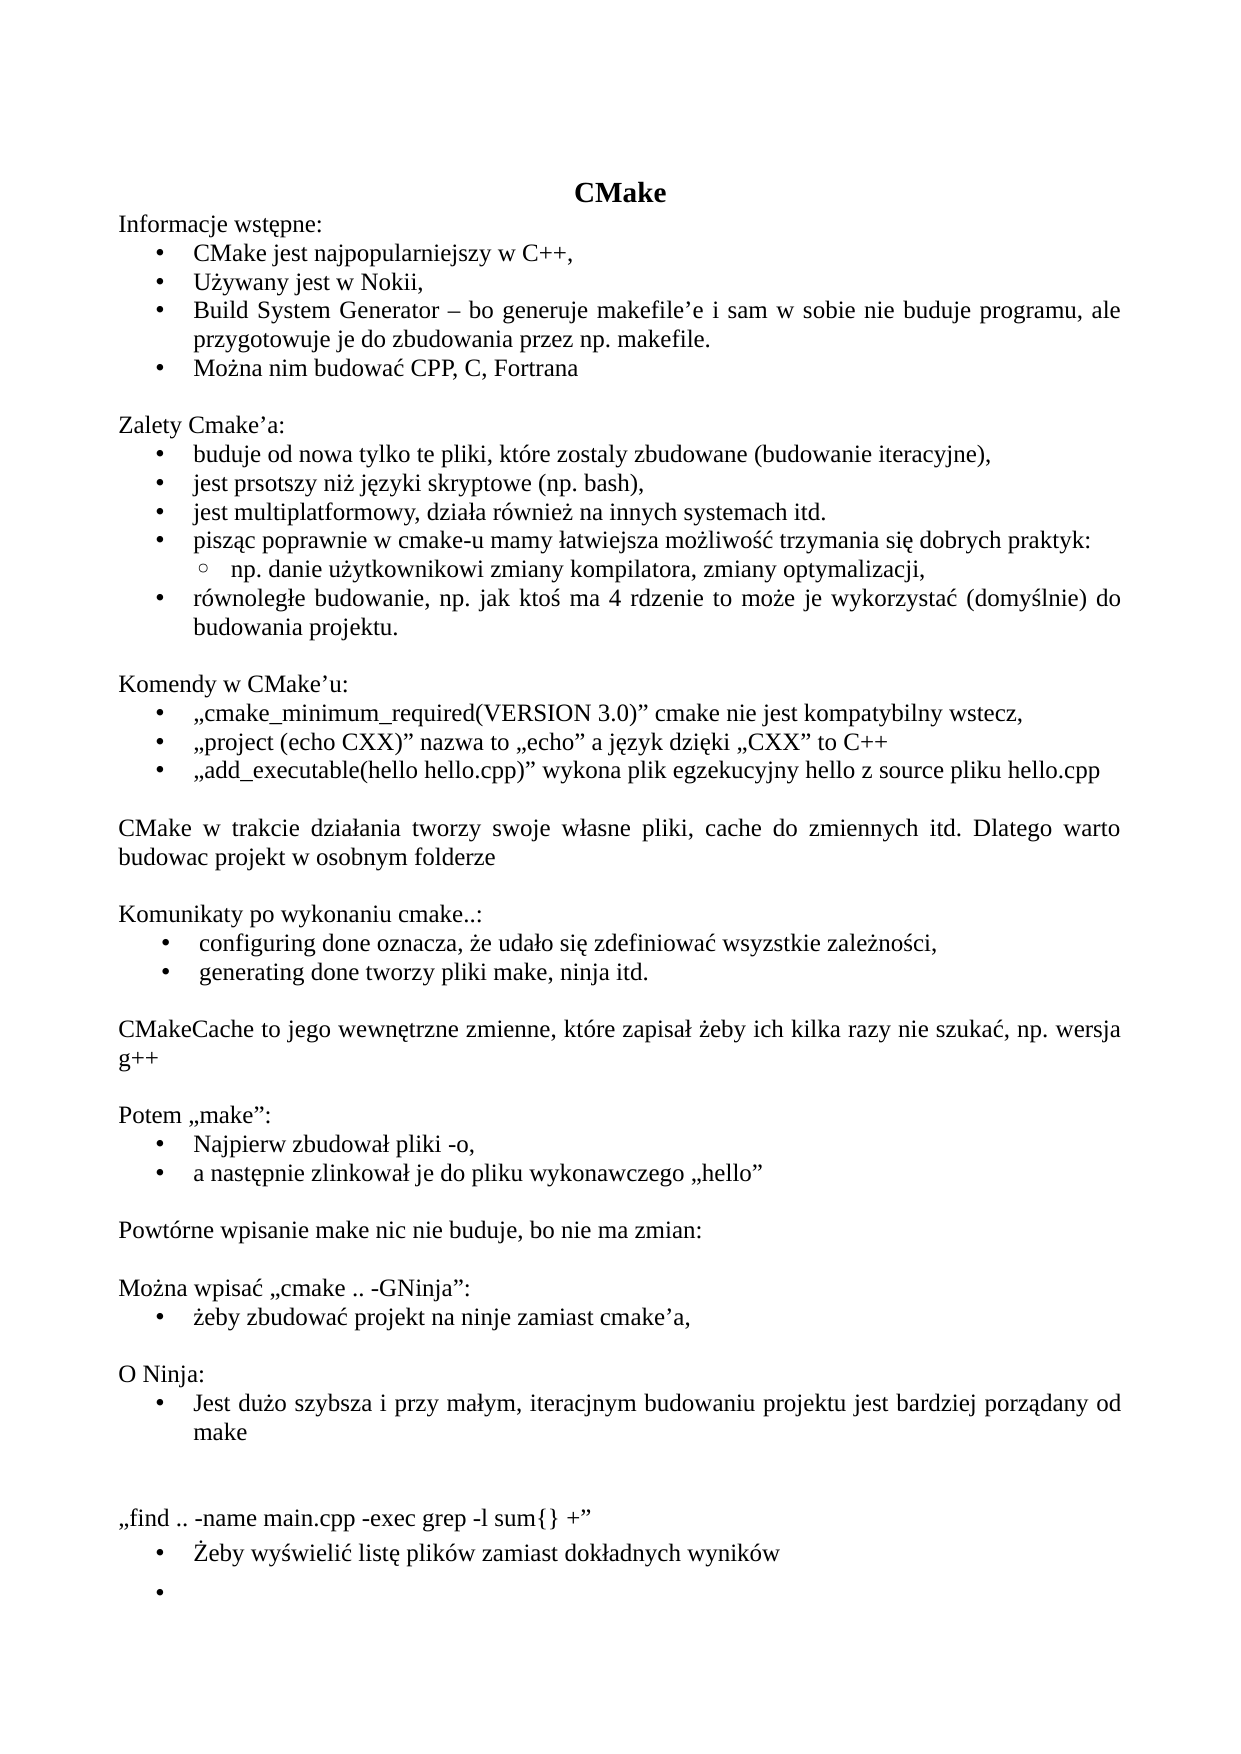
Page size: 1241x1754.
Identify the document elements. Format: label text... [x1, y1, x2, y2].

list Żeby wyświelić listę plików zamiast dokładnych wyników [156, 1538, 1122, 1566]
text O Ninja: [118, 1359, 1122, 1388]
list jest prsotszy niż języki skryptowe (np. bash), [156, 468, 1122, 497]
text Można wpisać „cmake .. -GNinja”: [118, 1273, 1122, 1302]
text Zalety Cmake’a: [118, 410, 1122, 439]
text Komunikaty po wykonaniu cmake..: [118, 899, 1122, 928]
list Można nim budować CPP, C, Fortrana [156, 353, 1122, 382]
list Build System Generator – bo generuje makefile’e i sam w sobie nie buduje programu, ale przygotowuje je do zbudowania przez np. makefile. [156, 295, 1122, 353]
list np. danie użytkownikowi zmiany kompilatora, zmiany optymalizacji, [193, 554, 1122, 583]
list Najpierw zbudował pliki -o, [156, 1129, 1122, 1158]
list jest multiplatformowy, działa również na innych systemach itd. [156, 497, 1122, 525]
list „project (echo CXX)” nazwa to „echo” a język dzięki „CXX” to C++ [156, 727, 1122, 755]
list równoległe budowanie, np. jak ktoś ma 4 rdzenie to może je wykorzystać (domyślnie) do budowania projektu. [156, 583, 1122, 640]
text Potem „make”: [118, 1100, 1122, 1129]
list buduje od nowa tylko te pliki, które zostaly zbudowane (budowanie iteracyjne), [156, 439, 1122, 468]
text Komendy w CMake’u: [118, 669, 1122, 698]
list generating done tworzy pliki make, ninja itd. [161, 957, 1122, 985]
list Używany jest w Nokii, [156, 267, 1122, 295]
list CMake jest najpopularniejszy w C++, [156, 238, 1122, 267]
list „cmake_minimum_required(VERSION 3.0)” cmake nie jest kompatybilny wstecz, [156, 698, 1122, 727]
list pisząc poprawnie w cmake-u mamy łatwiejsza możliwość trzymania się dobrych praktyk: [156, 525, 1122, 554]
list żeby zbudować projekt na ninje zamiast cmake’a, [156, 1302, 1122, 1330]
list configuring done oznacza, że udało się zdefiniować wsyzstkie zależności, [161, 928, 1122, 957]
list „add_executable(hello hello.cpp)” wykona plik egzekucyjny hello z source pliku hello.cpp [156, 755, 1122, 784]
text CMake [118, 176, 1122, 209]
text CMake w trakcie działania tworzy swoje własne pliki, cache do zmiennych itd. Dlatego warto budowac projekt w osobnym folderze [118, 813, 1122, 870]
list a następnie zlinkował je do pliku wykonawczego „hello” [156, 1158, 1122, 1187]
text Powtórne wpisanie make nic nie buduje, bo nie ma zmian: [118, 1215, 1122, 1244]
text CMakeCache to jego wewnętrzne zmienne, które zapisał żeby ich kilka razy nie szukać, np. wersja g++ [118, 1014, 1122, 1072]
text „find .. -name main.cpp -exec grep -l sum{} +” [118, 1503, 1122, 1532]
list Jest dużo szybsza i przy małym, iteracjnym budowaniu projektu jest bardziej porządany od make [156, 1388, 1122, 1445]
text Informacje wstępne: [118, 209, 1122, 238]
